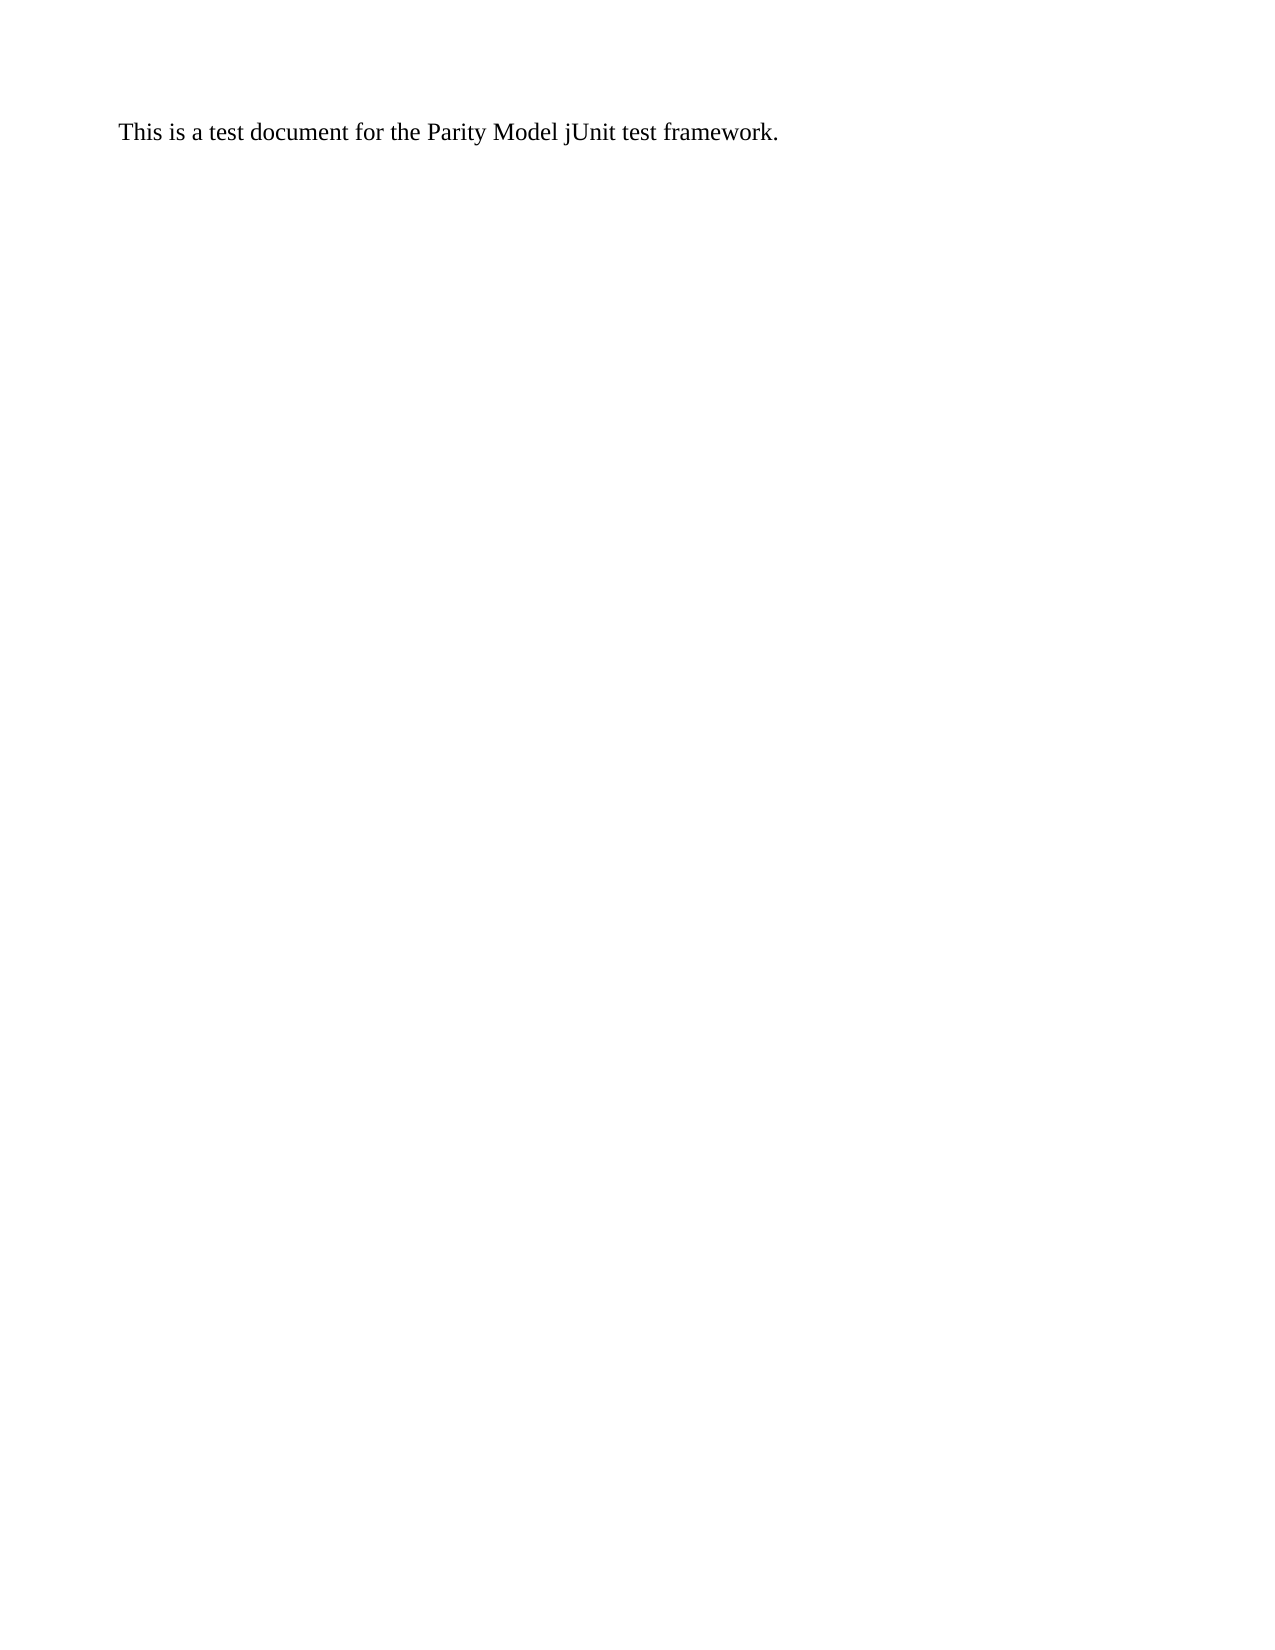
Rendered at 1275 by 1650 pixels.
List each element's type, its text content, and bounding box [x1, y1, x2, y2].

text This is a test document for the Parity Model jUnit test framework. [118, 118, 1157, 146]
